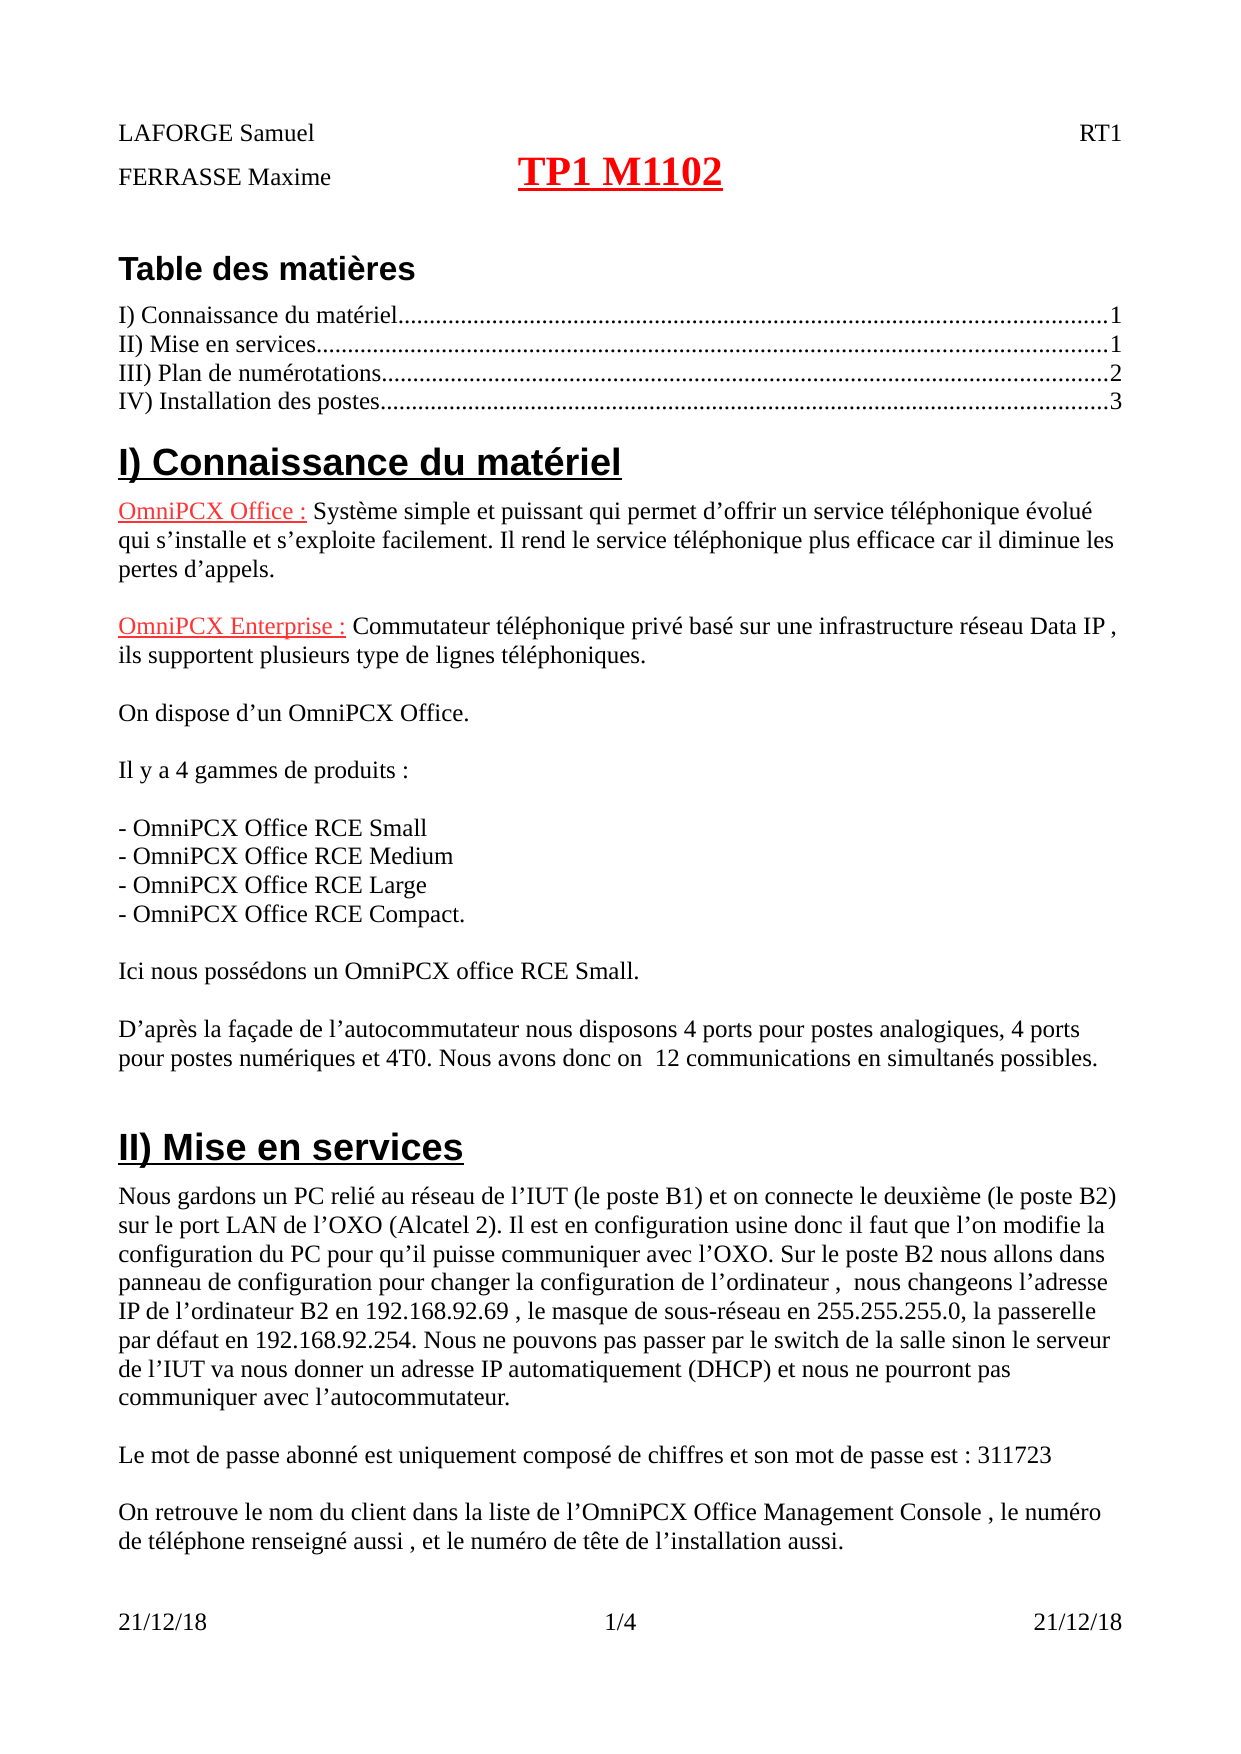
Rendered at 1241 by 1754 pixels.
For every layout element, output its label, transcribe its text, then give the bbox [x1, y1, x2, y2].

text OmniPCX Enterprise : Commutateur téléphonique privé basé sur une infrastructure réseau Data IP , ils supportent plusieurs type de lignes téléphoniques. [118, 611, 1122, 669]
text I) Connaissance du matériel 1 [118, 300, 1122, 329]
text III) Plan de numérotations 2 [118, 358, 1122, 386]
text On dispose d’un OmniPCX Office. [118, 698, 1122, 726]
text D’après la façade de l’autocommutateur nous disposons 4 ports pour postes analogiques, 4 ports pour postes numériques et 4T0. Nous avons donc on 12 communications en simultanés possibles. [118, 1014, 1122, 1071]
subtitle I) Connaissance du matériel [118, 440, 1122, 484]
subtitle II) Mise en services [118, 1125, 1122, 1169]
text - OmniPCX Office RCE Medium [118, 841, 1122, 870]
text OmniPCX Office : Système simple et puissant qui permet d’offrir un service téléphonique évolué qui s’installe et s’exploite facilement. Il rend le service téléphonique plus efficace car il diminue les pertes d’appels. [118, 496, 1122, 583]
text Ici nous possédons un OmniPCX office RCE Small. [118, 956, 1122, 985]
text Le mot de passe abonné est uniquement composé de chiffres et son mot de passe est : 311723 [118, 1440, 1122, 1469]
text Il y a 4 gammes de produits : [118, 755, 1122, 784]
text II) Mise en services 1 [118, 329, 1122, 358]
text On retrouve le nom du client dans la liste de l’OmniPCX Office Management Console , le numéro de téléphone renseigné aussi , et le numéro de tête de l’installation aussi. [118, 1497, 1122, 1555]
text IV) Installation des postes 3 [118, 386, 1122, 415]
text - OmniPCX Office RCE Large [118, 870, 1122, 899]
text - OmniPCX Office RCE Small [118, 813, 1122, 841]
text Nous gardons un PC relié au réseau de l’IUT (le poste B1) et on connecte le deuxième (le poste B2) sur le port LAN de l’OXO (Alcatel 2). Il est en configuration usine donc il faut que l’on modifie la configuration du PC pour qu’il puisse communiquer avec l’OXO. Sur le poste B2 nous allons dans panneau de configuration pour changer la configuration de l’ordinateur , nous changeons l’adresse IP de l’ordinateur B2 en 192.168.92.69 , le masque de sous-réseau en 255.255.255.0, la passerelle par défaut en 192.168.92.254. Nous ne pouvons pas passer par le switch de la salle sinon le serveur de l’IUT va nous donner un adresse IP automatiquement (DHCP) et nous ne pourront pas communiquer avec l’autocommutateur. [118, 1181, 1122, 1411]
text - OmniPCX Office RCE Compact. [118, 899, 1122, 928]
subtitle Table des matières [118, 249, 1122, 288]
